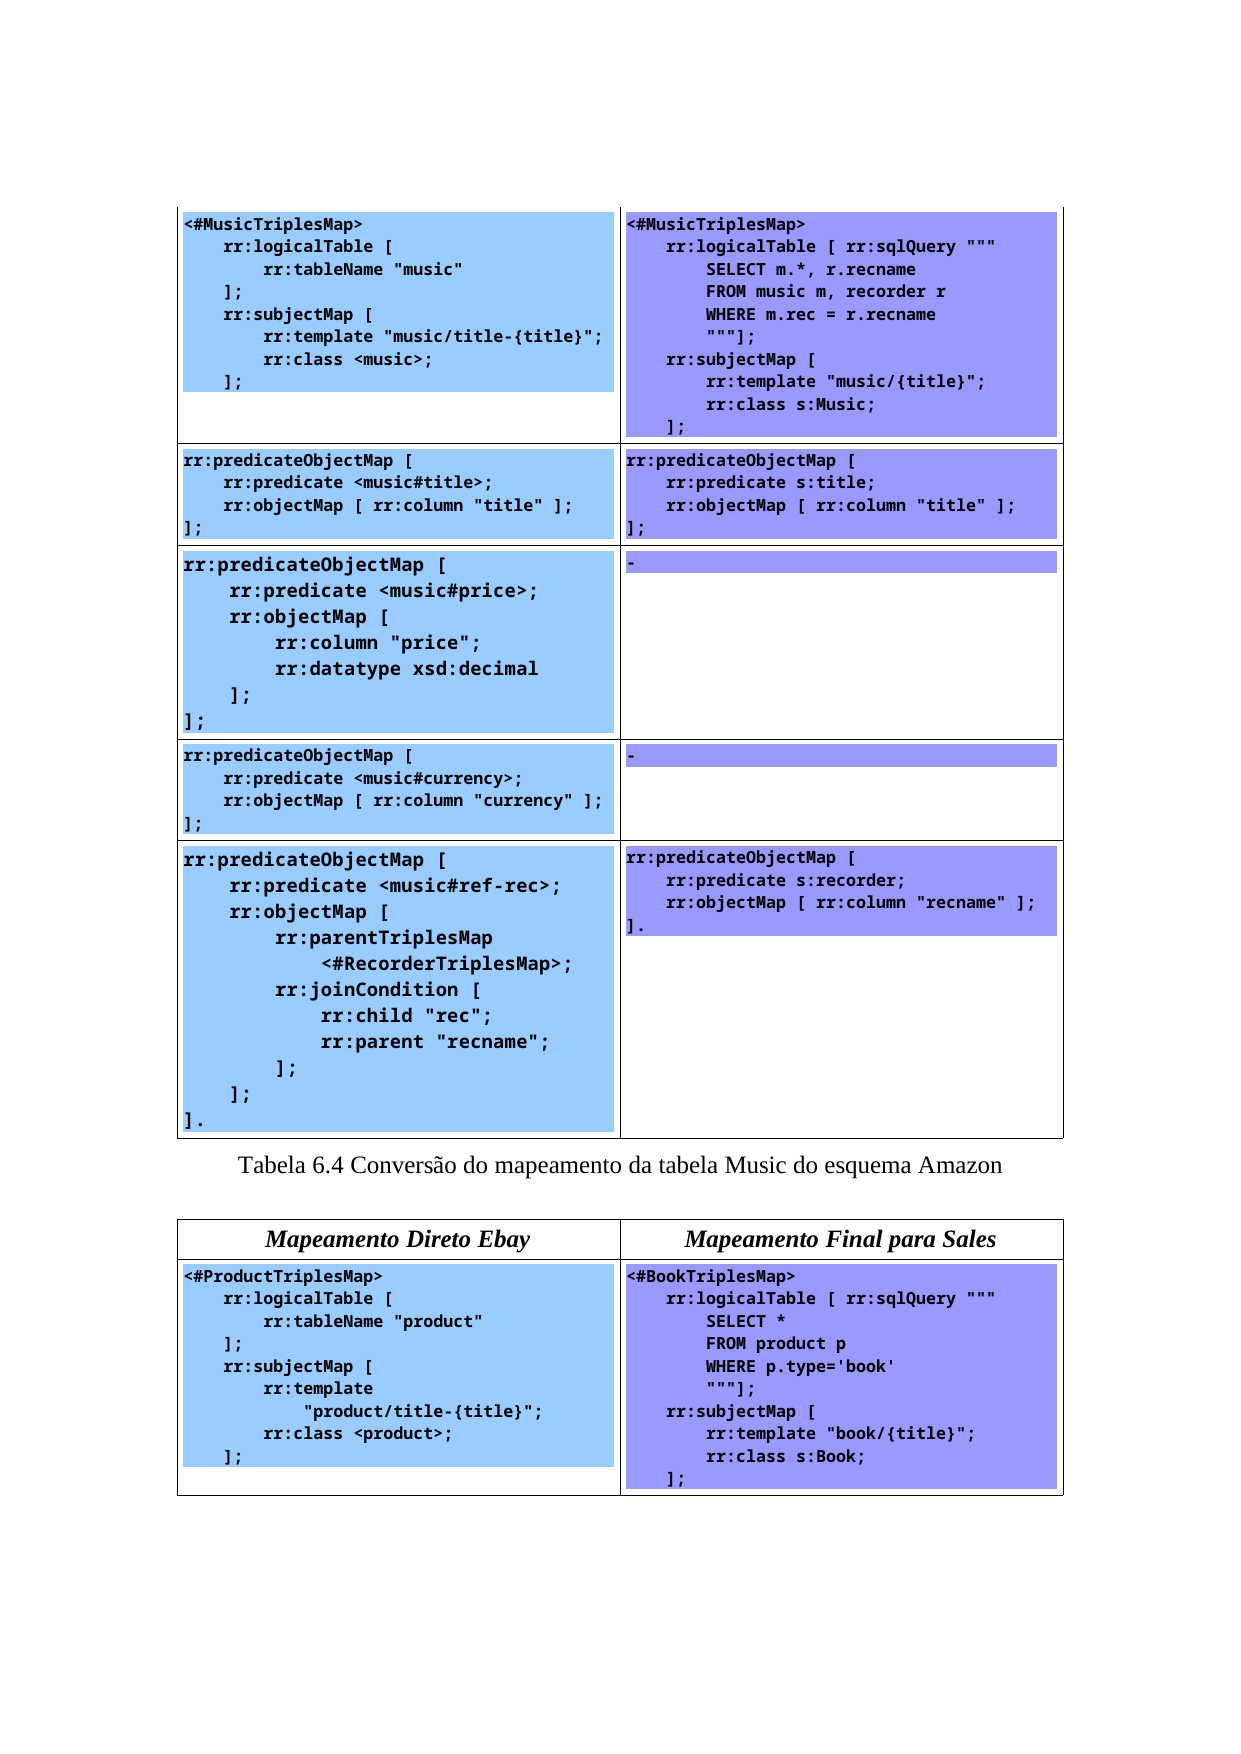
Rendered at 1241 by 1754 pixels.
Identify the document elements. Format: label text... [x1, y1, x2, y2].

table_header Mapeamento Final para Sales [621, 1220, 1063, 1259]
table_cell <#MusicTriplesMap> rr:logicalTable [ rr:sqlQuery """ SELECT m.*, r.recname FROM music m, recorder r WHERE m.rec = r.recname """]; rr:subjectMap [ rr:template "music/{title}"; rr:class s:Music; ]; [621, 207, 1063, 443]
table_cell - [621, 546, 1063, 739]
table_cell rr:predicateObjectMap [ rr:predicate <music#currency>; rr:objectMap [ rr:column "currency" ]; ]; [178, 740, 620, 840]
list Tabela 6.4 Conversão do mapeamento da tabela Music do esquema Amazon [177, 1151, 1063, 1179]
table_cell - [621, 740, 1063, 840]
table_cell rr:predicateObjectMap [ rr:predicate <music#title>; rr:objectMap [ rr:column "title" ]; ]; [178, 444, 620, 545]
table_cell rr:predicateObjectMap [ rr:predicate <music#price>; rr:objectMap [ rr:column "price"; rr:datatype xsd:decimal ]; ]; [178, 546, 620, 739]
table_cell <#BookTriplesMap> rr:logicalTable [ rr:sqlQuery """ SELECT * FROM product p WHERE p.type='book' """]; rr:subjectMap [ rr:template "book/{title}"; rr:class s:Book; ]; [621, 1260, 1063, 1495]
table_cell rr:predicateObjectMap [ rr:predicate s:title; rr:objectMap [ rr:column "title" ]; ]; [621, 444, 1063, 545]
table_cell <#MusicTriplesMap> rr:logicalTable [ rr:tableName "music" ]; rr:subjectMap [ rr:template "music/title-{title}"; rr:class <music>; ]; [178, 207, 620, 443]
table_header Mapeamento Direto Ebay [178, 1220, 620, 1259]
table_cell rr:predicateObjectMap [ rr:predicate s:recorder; rr:objectMap [ rr:column "recname" ]; ]. [621, 841, 1063, 1138]
table_cell rr:predicateObjectMap [ rr:predicate <music#ref-rec>; rr:objectMap [ rr:parentTriplesMap <#RecorderTriplesMap>; rr:joinCondition [ rr:child "rec"; rr:parent "recname"; ]; ]; ]. [178, 841, 620, 1138]
table_cell <#ProductTriplesMap> rr:logicalTable [ rr:tableName "product" ]; rr:subjectMap [ rr:template "product/title-{title}"; rr:class <product>; ]; [178, 1260, 620, 1495]
